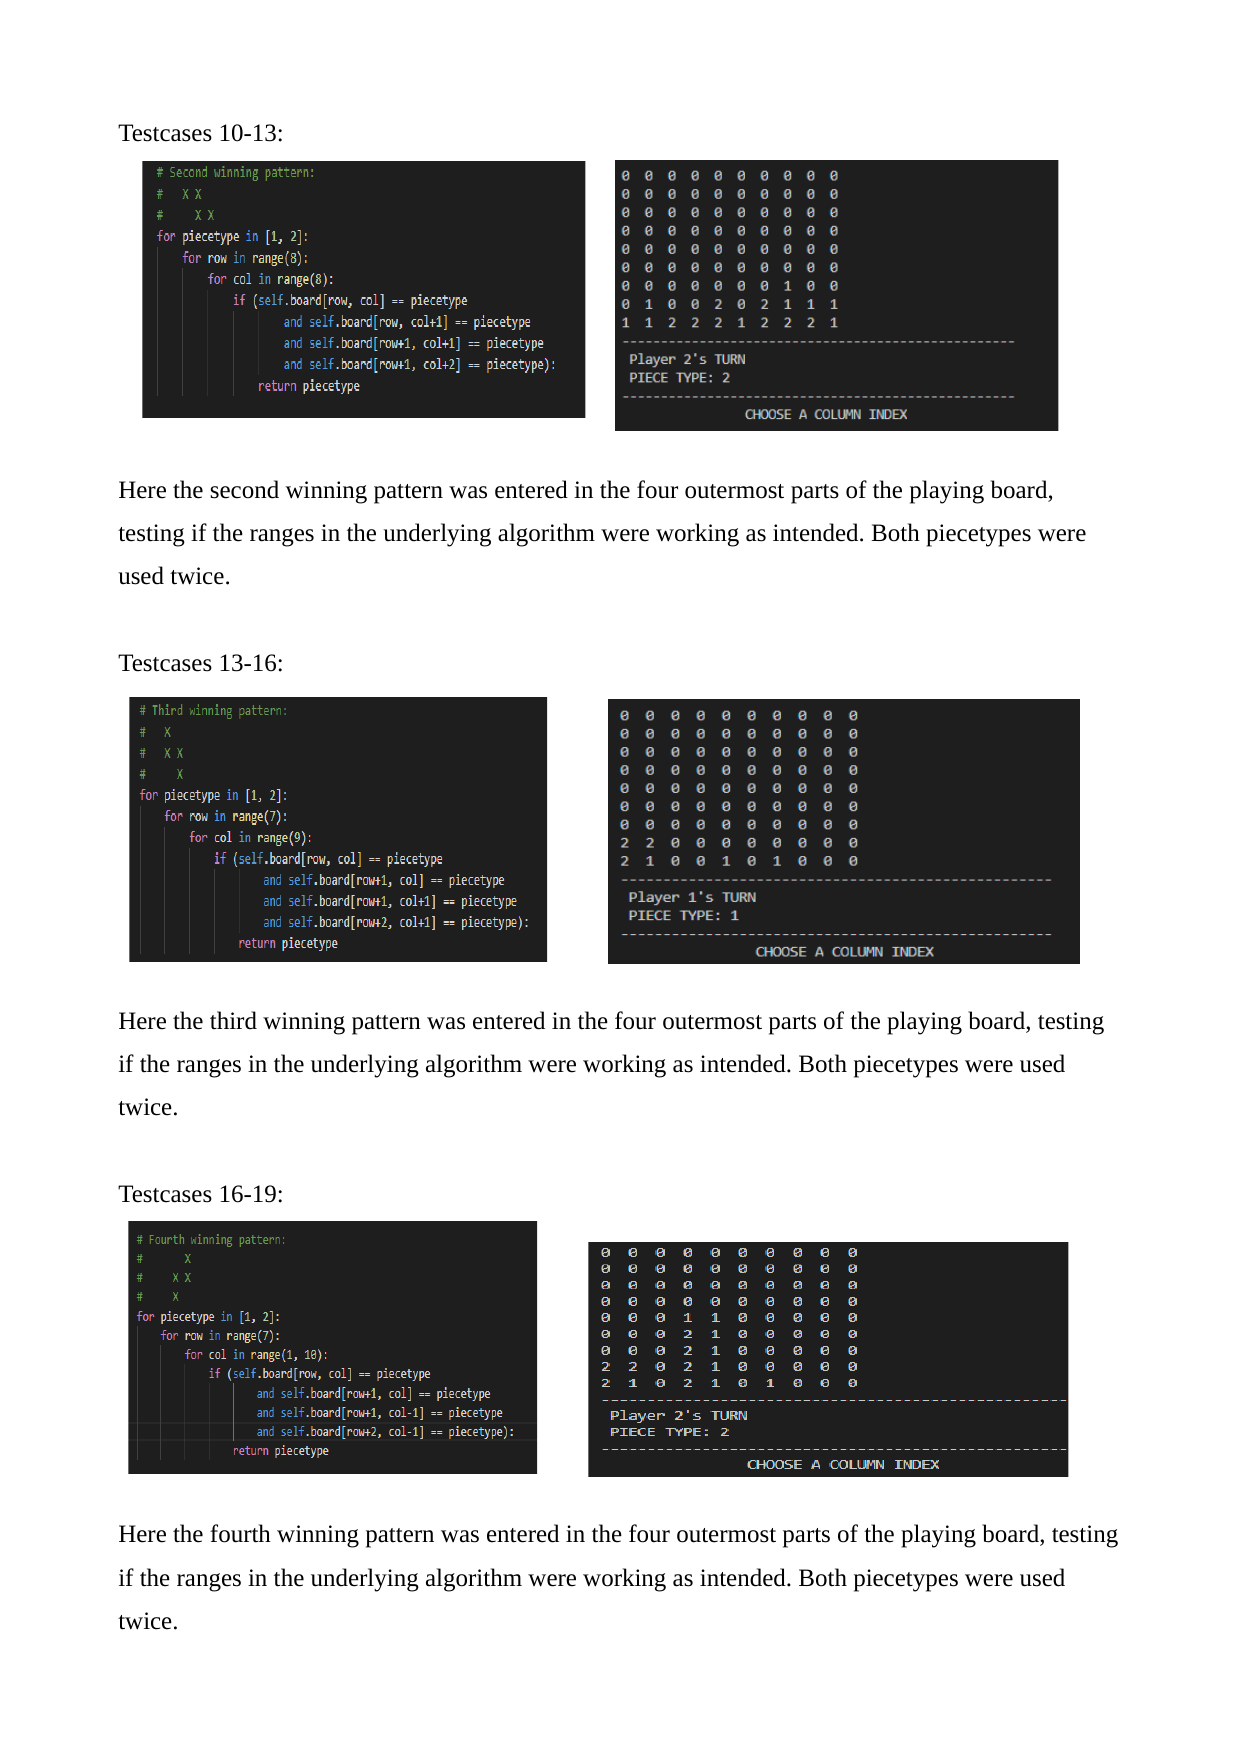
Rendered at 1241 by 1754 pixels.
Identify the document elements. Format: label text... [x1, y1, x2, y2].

text Here the third winning pattern was entered in the four outermost parts of the playing board, testing if the ranges in the underlying algorithm were working as intended. Both piecetypes were used twice. [118, 1006, 1122, 1121]
text Testcases 10-13: [118, 118, 1122, 147]
text Testcases 16-19: [118, 1179, 1122, 1207]
text Here the fourth winning pattern was entered in the four outermost parts of the playing board, testing if the ranges in the underlying algorithm were working as intended. Both piecetypes were used twice. [118, 1519, 1122, 1634]
picture [129, 697, 548, 962]
picture [615, 160, 1059, 431]
picture [128, 1221, 538, 1474]
text Here the second winning pattern was entered in the four outermost parts of the playing board, testing if the ranges in the underlying algorithm were working as intended. Both piecetypes were used twice. [118, 475, 1122, 590]
picture [142, 161, 586, 418]
text Testcases 13-16: [118, 648, 1122, 676]
picture [608, 699, 1080, 964]
picture [588, 1242, 1069, 1477]
